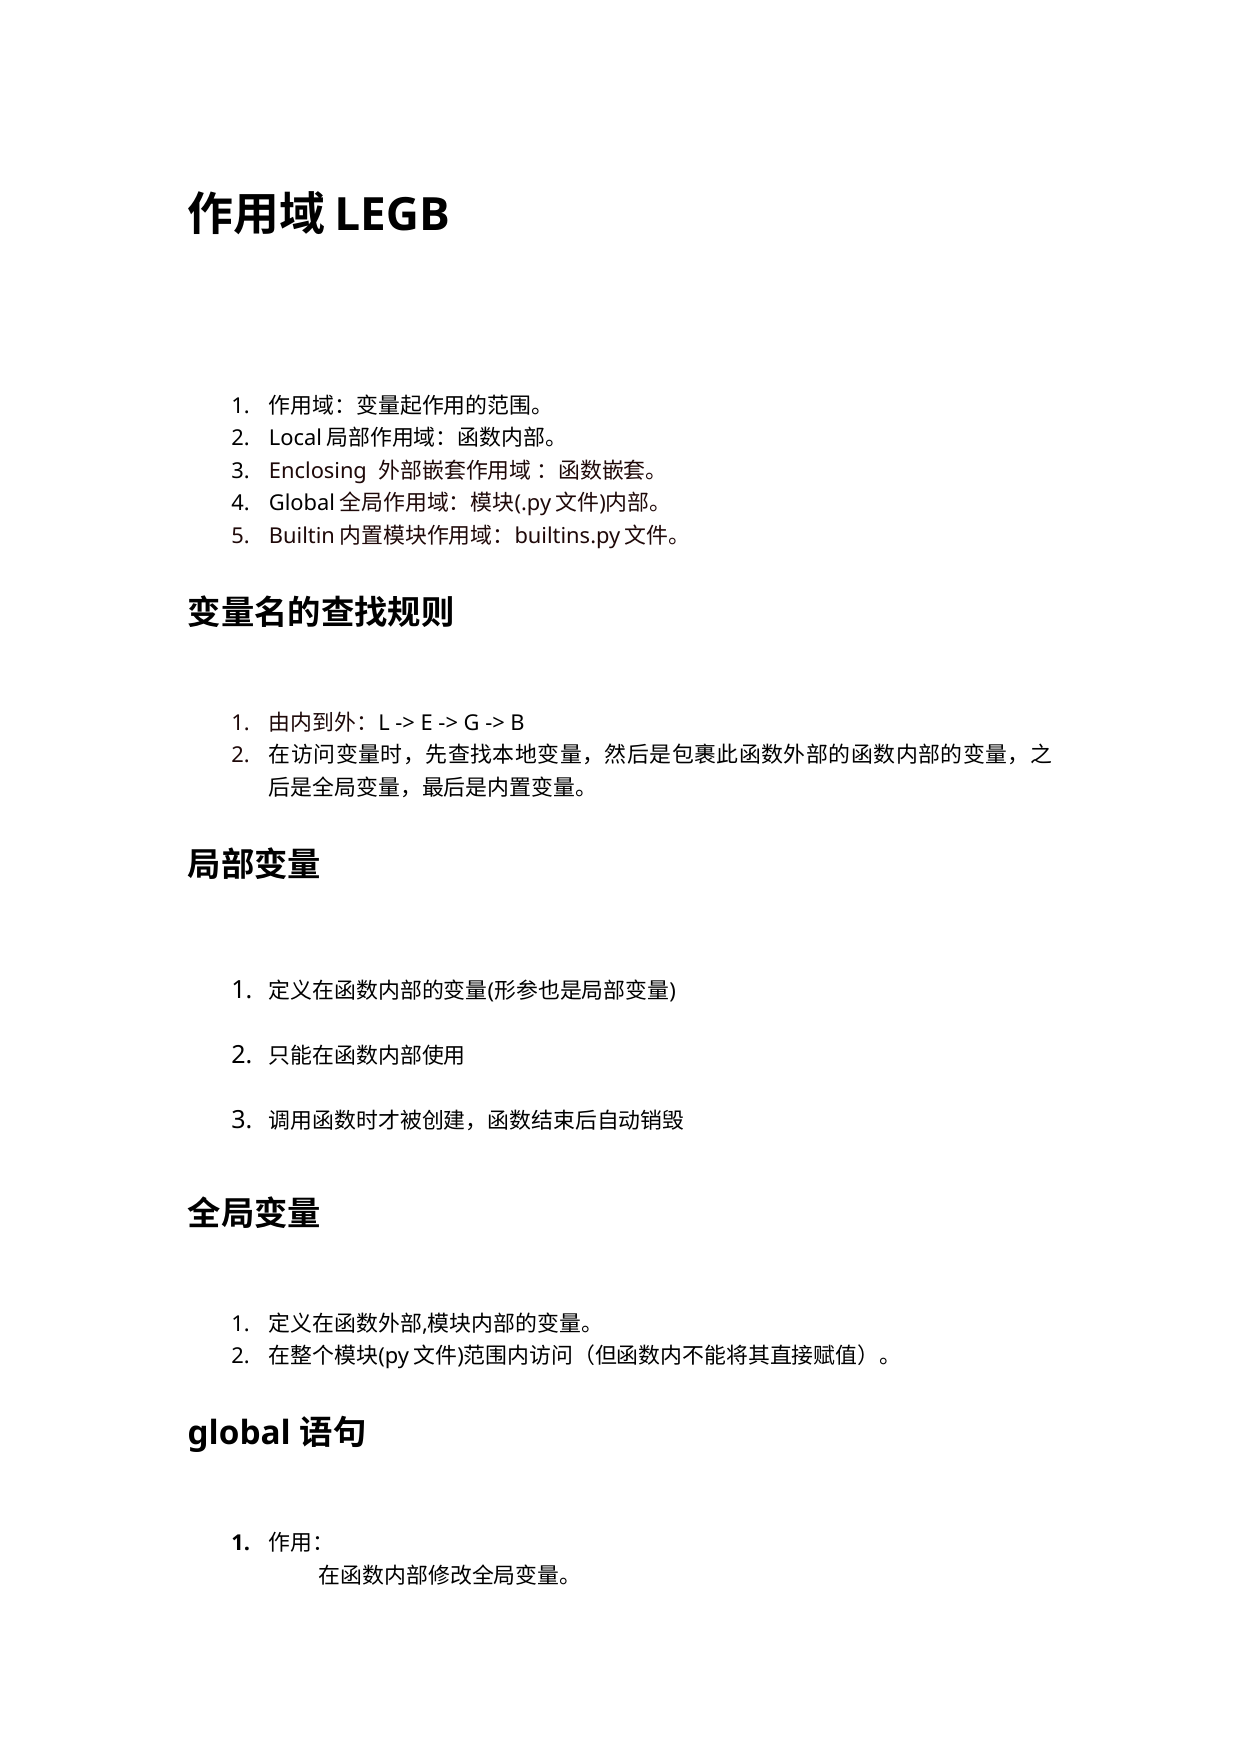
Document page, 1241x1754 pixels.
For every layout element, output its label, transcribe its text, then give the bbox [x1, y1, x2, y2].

list Local局部作用域：函数内部。 [231, 420, 1053, 453]
list 在访问变量时，先查找本地变量，然后是包裹此函数外部的函数内部的变量，之后是全局变量，最后是内置变量。 [231, 737, 1053, 802]
list 在函数内部修改全局变量。 [319, 1557, 1053, 1590]
list 在整个模块(py文件)范围内访问（但函数内不能将其直接赋值）。 [231, 1338, 1053, 1370]
subtitle 作用域LEGB [187, 162, 1053, 259]
list 作用域：变量起作用的范围。 [231, 388, 1053, 420]
list 调用函数时才被创建，函数结束后自动销毁 [231, 1086, 1053, 1151]
list 作用： [231, 1525, 1053, 1557]
subtitle 全局变量 [187, 1178, 1053, 1243]
list Global全局作用域：模块(.py文件)内部。 [231, 485, 1053, 518]
list 由内到外：L -> E -> G -> B [231, 704, 1053, 737]
list Enclosing 外部嵌套作用域 ：函数嵌套。 [231, 453, 1053, 485]
list 只能在函数内部使用 [231, 1021, 1053, 1086]
subtitle 变量名的查找规则 [187, 577, 1053, 642]
list Builtin内置模块作用域：builtins.py文件。 [231, 518, 1053, 550]
subtitle 局部变量 [187, 829, 1053, 894]
list 定义在函数内部的变量(形参也是局部变量) [231, 956, 1053, 1021]
list 定义在函数外部,模块内部的变量。 [231, 1305, 1053, 1338]
subtitle global 语句 [187, 1397, 1053, 1462]
